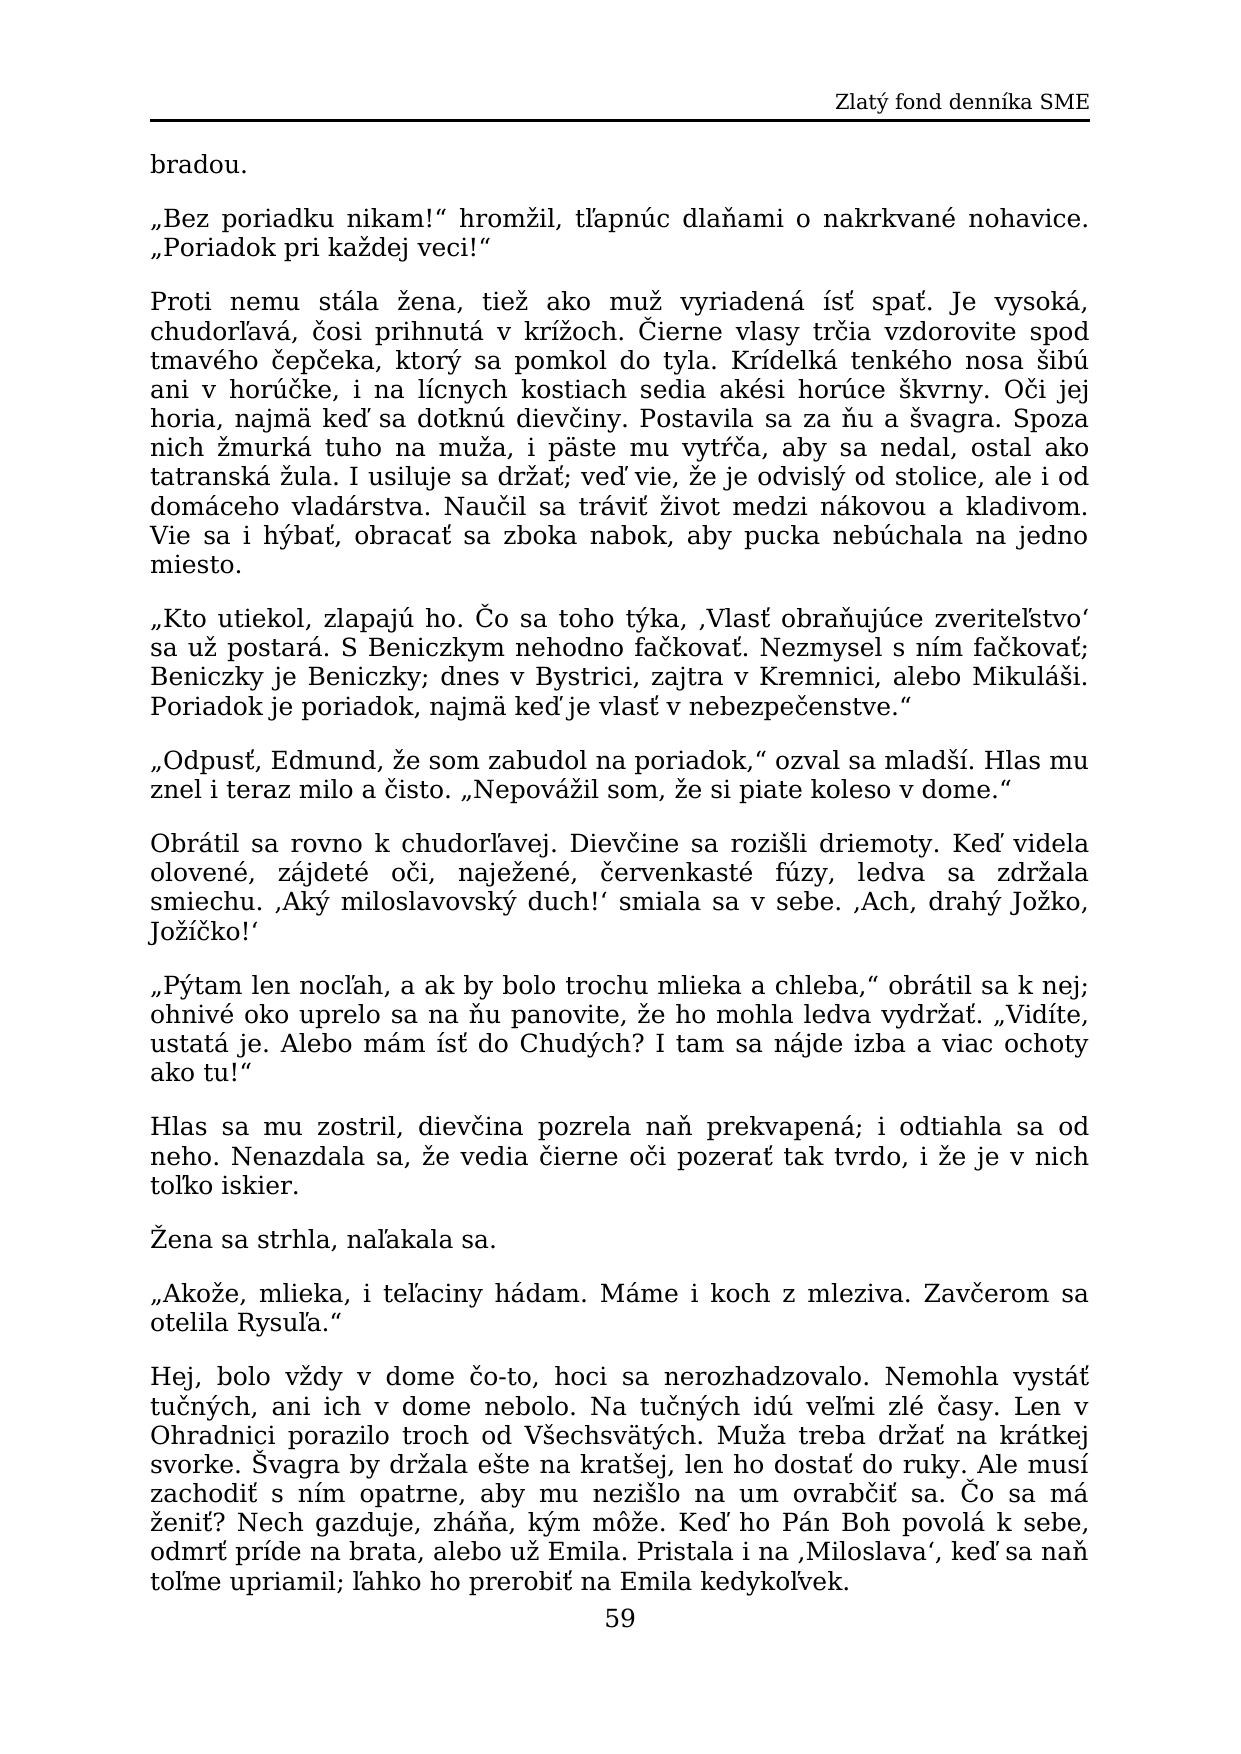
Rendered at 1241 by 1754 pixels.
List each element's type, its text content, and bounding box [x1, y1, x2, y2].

text Obrátil sa rovno k chudorľavej. Dievčine sa rozišli driemoty. Keď videla olovené, zájdeté oči, naježené, červenkasté fúzy, ledva sa zdržala smiechu. ,Aký miloslavovský duch!‘ smiala sa v sebe. ,Ach, drahý Jožko, Jožíčko!‘ [150, 829, 1090, 946]
text Proti nemu stála žena, tiež ako muž vyriadená ísť spať. Je vysoká, chudorľavá, čosi prihnutá v krížoch. Čierne vlasy trčia vzdorovite spod tmavého čepčeka, ktorý sa pomkol do tyla. Krídelká tenkého nosa šibú ani v horúčke, i na lícnych kostiach sedia akési horúce škvrny. Oči jej horia, najmä keď sa dotknú dievčiny. Postavila sa za ňu a švagra. Spoza nich žmurká tuho na muža, i päste mu vytŕča, aby sa nedal, ostal ako tatranská žula. I usiluje sa držať; veď vie, že je odvislý od stolice, ale i od domáceho vladárstva. Naučil sa tráviť život medzi nákovou a kladivom. Vie sa i hýbať, obracať sa zboka nabok, aby pucka nebúchala na jedno miesto. [150, 287, 1090, 579]
text „Kto utiekol, zlapajú ho. Čo sa toho týka, ,Vlasť obraňujúce zveriteľstvo‘ sa už postará. S Beniczkym nehodno fačkovať. Nezmysel s ním fačkovať; Beniczky je Beniczky; dnes v Bystrici, zajtra v Kremnici, alebo Mikuláši. Poriadok je poriadok, najmä keď je vlasť v nebezpečenstve.“ [150, 604, 1090, 721]
text Hej, bolo vždy v dome čo-to, hoci sa nerozhadzovalo. Nemohla vystáť tučných, ani ich v dome nebolo. Na tučných idú veľmi zlé časy. Len v Ohradnici porazilo troch od Všechsvätých. Muža treba držať na krátkej svorke. Švagra by držala ešte na kratšej, len ho dostať do ruky. Ale musí zachodiť s ním opatrne, aby mu nezišlo na um ovrabčiť sa. Čo sa má ženiť? Nech gazduje, zháňa, kým môže. Keď ho Pán Boh povolá k sebe, odmrť príde na brata, alebo už Emila. Pristala i na ,Miloslava‘, keď sa naň toľme upriamil; ľahko ho prerobiť na Emila kedykoľvek. [150, 1362, 1090, 1596]
text Hlas sa mu zostril, dievčina pozrela naň prekvapená; i odtiahla sa od neho. Nenazdala sa, že vedia čierne oči pozerať tak tvrdo, i že je v nich toľko iskier. [150, 1112, 1090, 1200]
text bradou. [150, 150, 1090, 179]
text „Pýtam len nocľah, a ak by bolo trochu mlieka a chleba,“ obrátil sa k nej; ohnivé oko uprelo sa na ňu panovite, že ho mohla ledva vydržať. „Vidíte, ustatá je. Alebo mám ísť do Chudých? I tam sa nájde izba a viac ochoty ako tu!“ [150, 971, 1090, 1087]
text „Odpusť, Edmund, že som zabudol na poriadok,“ ozval sa mladší. Hlas mu znel i teraz milo a čisto. „Nepovážil som, že si piate koleso v dome.“ [150, 746, 1090, 804]
text „Akože, mlieka, i teľaciny hádam. Máme i koch z mleziva. Zavčerom sa otelila Rysuľa.“ [150, 1279, 1090, 1337]
text „Bez poriadku nikam!“ hromžil, tľapnúc dlaňami o nakrkvané nohavice. „Poriadok pri každej veci!“ [150, 204, 1090, 262]
text Žena sa strhla, naľakala sa. [150, 1225, 1090, 1254]
